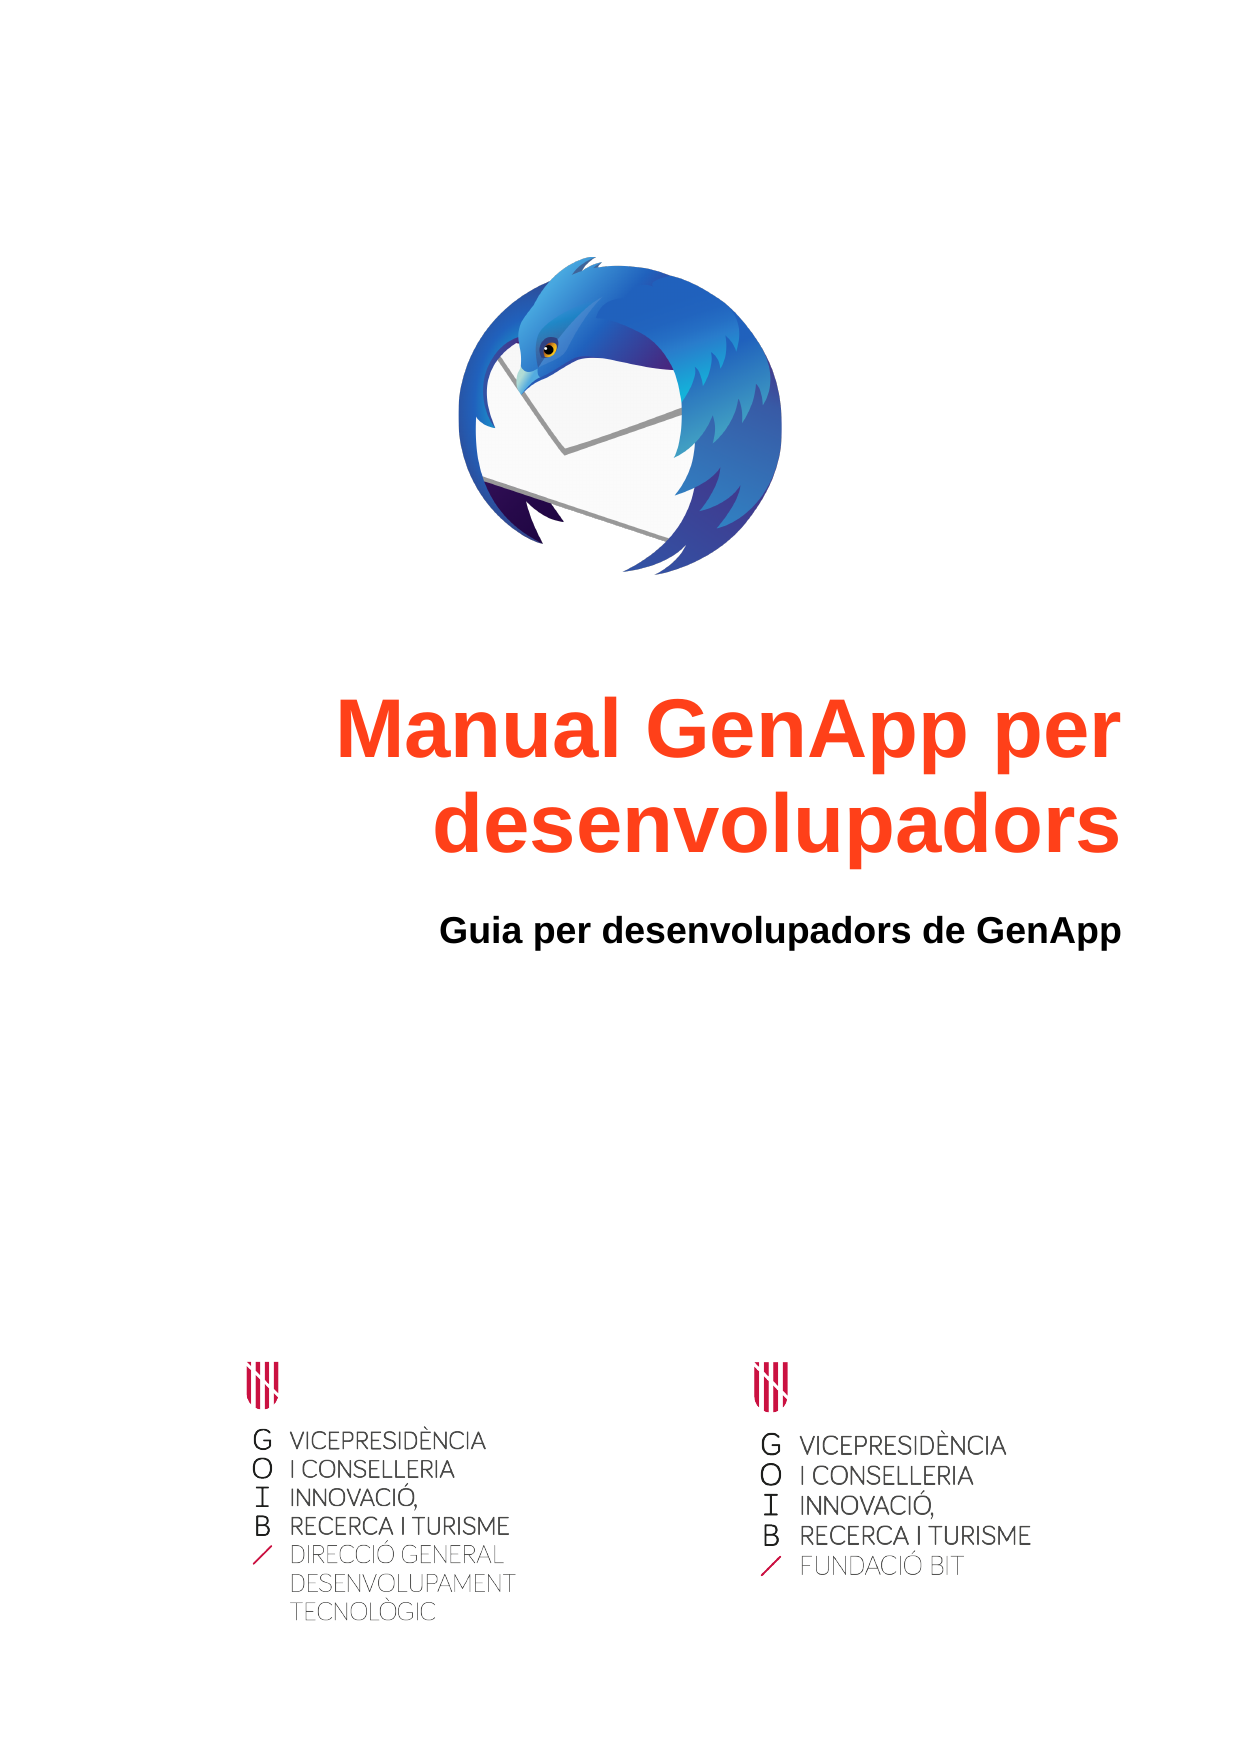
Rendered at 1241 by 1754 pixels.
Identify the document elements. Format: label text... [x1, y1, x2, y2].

table_header [118, 1348, 645, 1635]
subtitle Guia per desenvolupadors de GenApp [118, 908, 1122, 951]
table_header [645, 1348, 664, 1635]
title Manual GenApp per desenvolupadors [118, 679, 1122, 871]
table_header [664, 1348, 1121, 1635]
picture [458, 257, 782, 575]
picture [235, 1353, 528, 1629]
picture [742, 1353, 1043, 1585]
